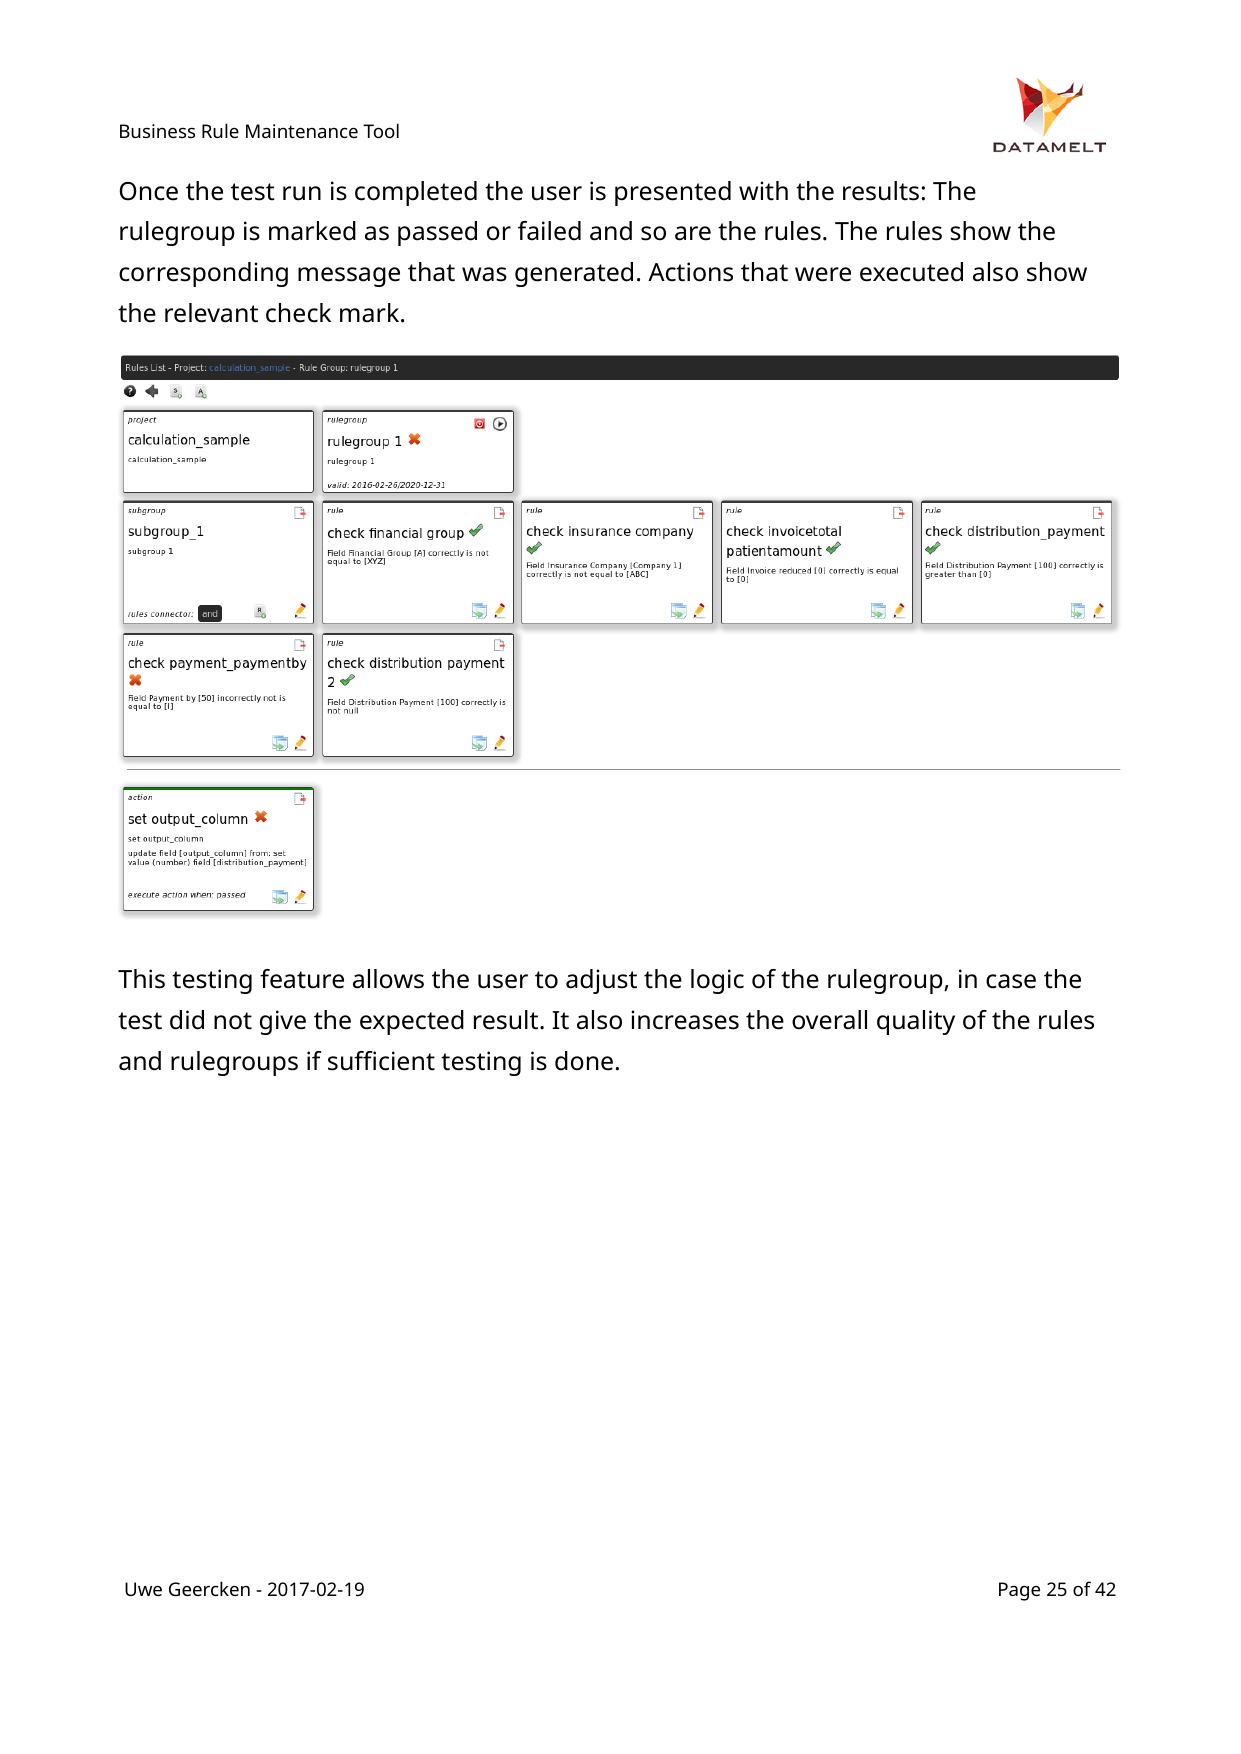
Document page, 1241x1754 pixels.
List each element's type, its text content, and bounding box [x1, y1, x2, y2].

picture [118, 351, 1123, 920]
text Once the test run is completed the user is presented with the results: The rulegroup is marked as passed or failed and so are the rules. The rules show the corresponding message that was generated. Actions that were executed also show the relevant check mark. [118, 173, 1122, 330]
picture [992, 69, 1107, 160]
text This testing feature allows the user to adjust the logic of the rulegroup, in case the test did not give the expected result. It also increases the overall quality of the rules and rulegroups if sufficient testing is done. [118, 920, 1122, 1077]
